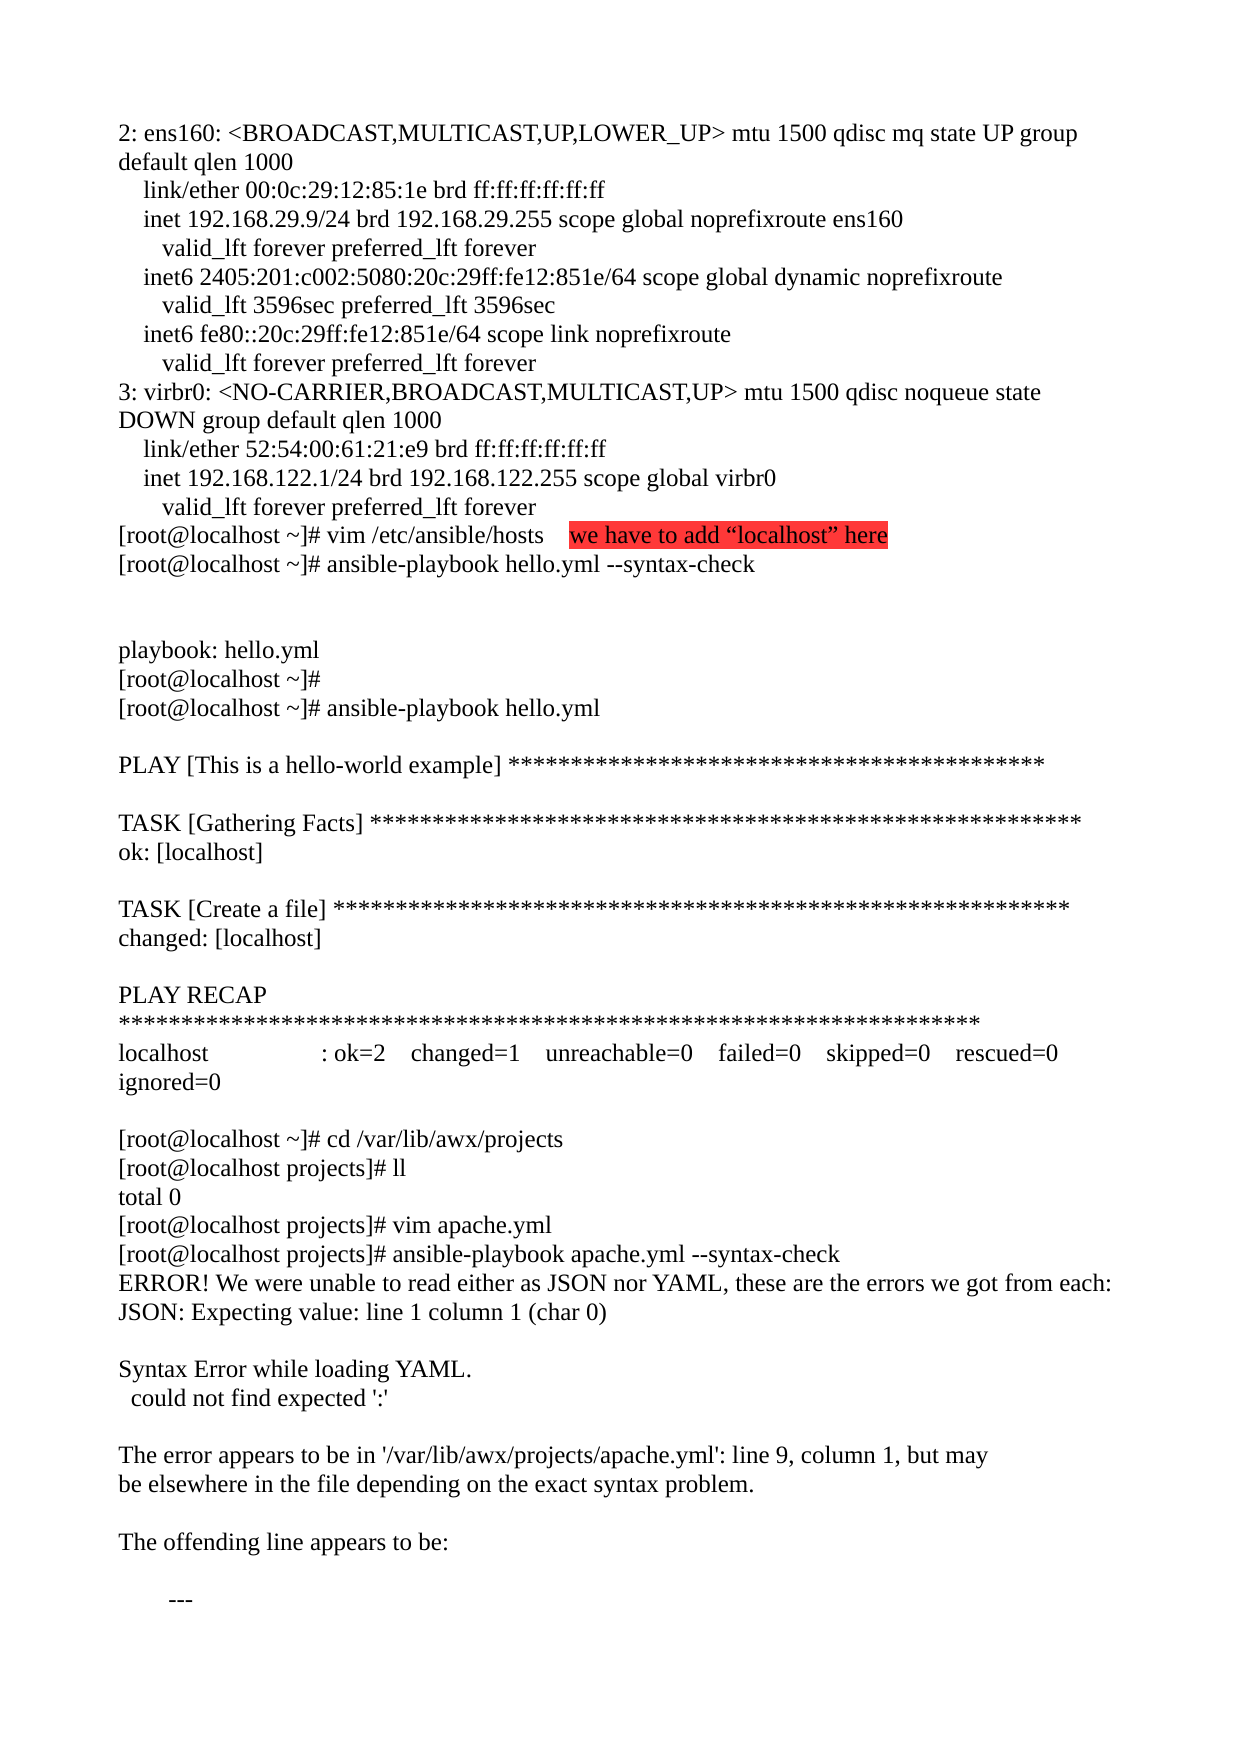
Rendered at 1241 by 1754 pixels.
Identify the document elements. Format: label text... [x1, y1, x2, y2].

text [root@localhost ~]# ansible-playbook hello.yml --syntax-check [118, 549, 1122, 578]
text could not find expected ':' [118, 1383, 1122, 1412]
text inet6 2405:201:c002:5080:20c:29ff:fe12:851e/64 scope global dynamic noprefixroute [118, 262, 1122, 291]
text The offending line appears to be: [118, 1527, 1122, 1556]
text localhost : ok=2 changed=1 unreachable=0 failed=0 skipped=0 rescued=0 ignored=0 [118, 1038, 1122, 1096]
text The error appears to be in '/var/lib/awx/projects/apache.yml': line 9, column 1, but may [118, 1441, 1122, 1469]
text [root@localhost projects]# vim apache.yml [118, 1211, 1122, 1239]
text 3: virbr0: <NO-CARRIER,BROADCAST,MULTICAST,UP> mtu 1500 qdisc noqueue state DOWN group default qlen 1000 [118, 377, 1122, 434]
text changed: [localhost] [118, 923, 1122, 952]
text --- [118, 1584, 1122, 1613]
text be elsewhere in the file depending on the exact syntax problem. [118, 1469, 1122, 1498]
text ERROR! We were unable to read either as JSON nor YAML, these are the errors we got from each: [118, 1268, 1122, 1297]
text valid_lft forever preferred_lft forever [118, 348, 1122, 377]
text valid_lft forever preferred_lft forever [118, 492, 1122, 521]
text [root@localhost ~]# ansible-playbook hello.yml [118, 693, 1122, 722]
text [root@localhost ~]# vim /etc/ansible/hosts we have to add “localhost” here [118, 521, 1122, 549]
text PLAY [This is a hello-world example] ******************************************* [118, 751, 1122, 779]
text TASK [Gathering Facts] ********************************************************* [118, 808, 1122, 837]
text link/ether 00:0c:29:12:85:1e brd ff:ff:ff:ff:ff:ff [118, 176, 1122, 204]
text Syntax Error while loading YAML. [118, 1354, 1122, 1383]
text JSON: Expecting value: line 1 column 1 (char 0) [118, 1297, 1122, 1326]
text TASK [Create a file] *********************************************************** [118, 894, 1122, 923]
text 2: ens160: <BROADCAST,MULTICAST,UP,LOWER_UP> mtu 1500 qdisc mq state UP group default qlen 1000 [118, 118, 1122, 176]
text [root@localhost projects]# ll [118, 1153, 1122, 1182]
text link/ether 52:54:00:61:21:e9 brd ff:ff:ff:ff:ff:ff [118, 434, 1122, 463]
text [root@localhost ~]# [118, 664, 1122, 693]
text valid_lft forever preferred_lft forever [118, 233, 1122, 262]
text ok: [localhost] [118, 837, 1122, 866]
text inet 192.168.29.9/24 brd 192.168.29.255 scope global noprefixroute ens160 [118, 204, 1122, 233]
text PLAY RECAP ********************************************************************* [118, 981, 1122, 1038]
text [root@localhost ~]# cd /var/lib/awx/projects [118, 1124, 1122, 1153]
text [root@localhost projects]# ansible-playbook apache.yml --syntax-check [118, 1239, 1122, 1268]
text valid_lft 3596sec preferred_lft 3596sec [118, 291, 1122, 319]
text inet6 fe80::20c:29ff:fe12:851e/64 scope link noprefixroute [118, 319, 1122, 348]
text playbook: hello.yml [118, 636, 1122, 664]
text inet 192.168.122.1/24 brd 192.168.122.255 scope global virbr0 [118, 463, 1122, 492]
text total 0 [118, 1182, 1122, 1211]
